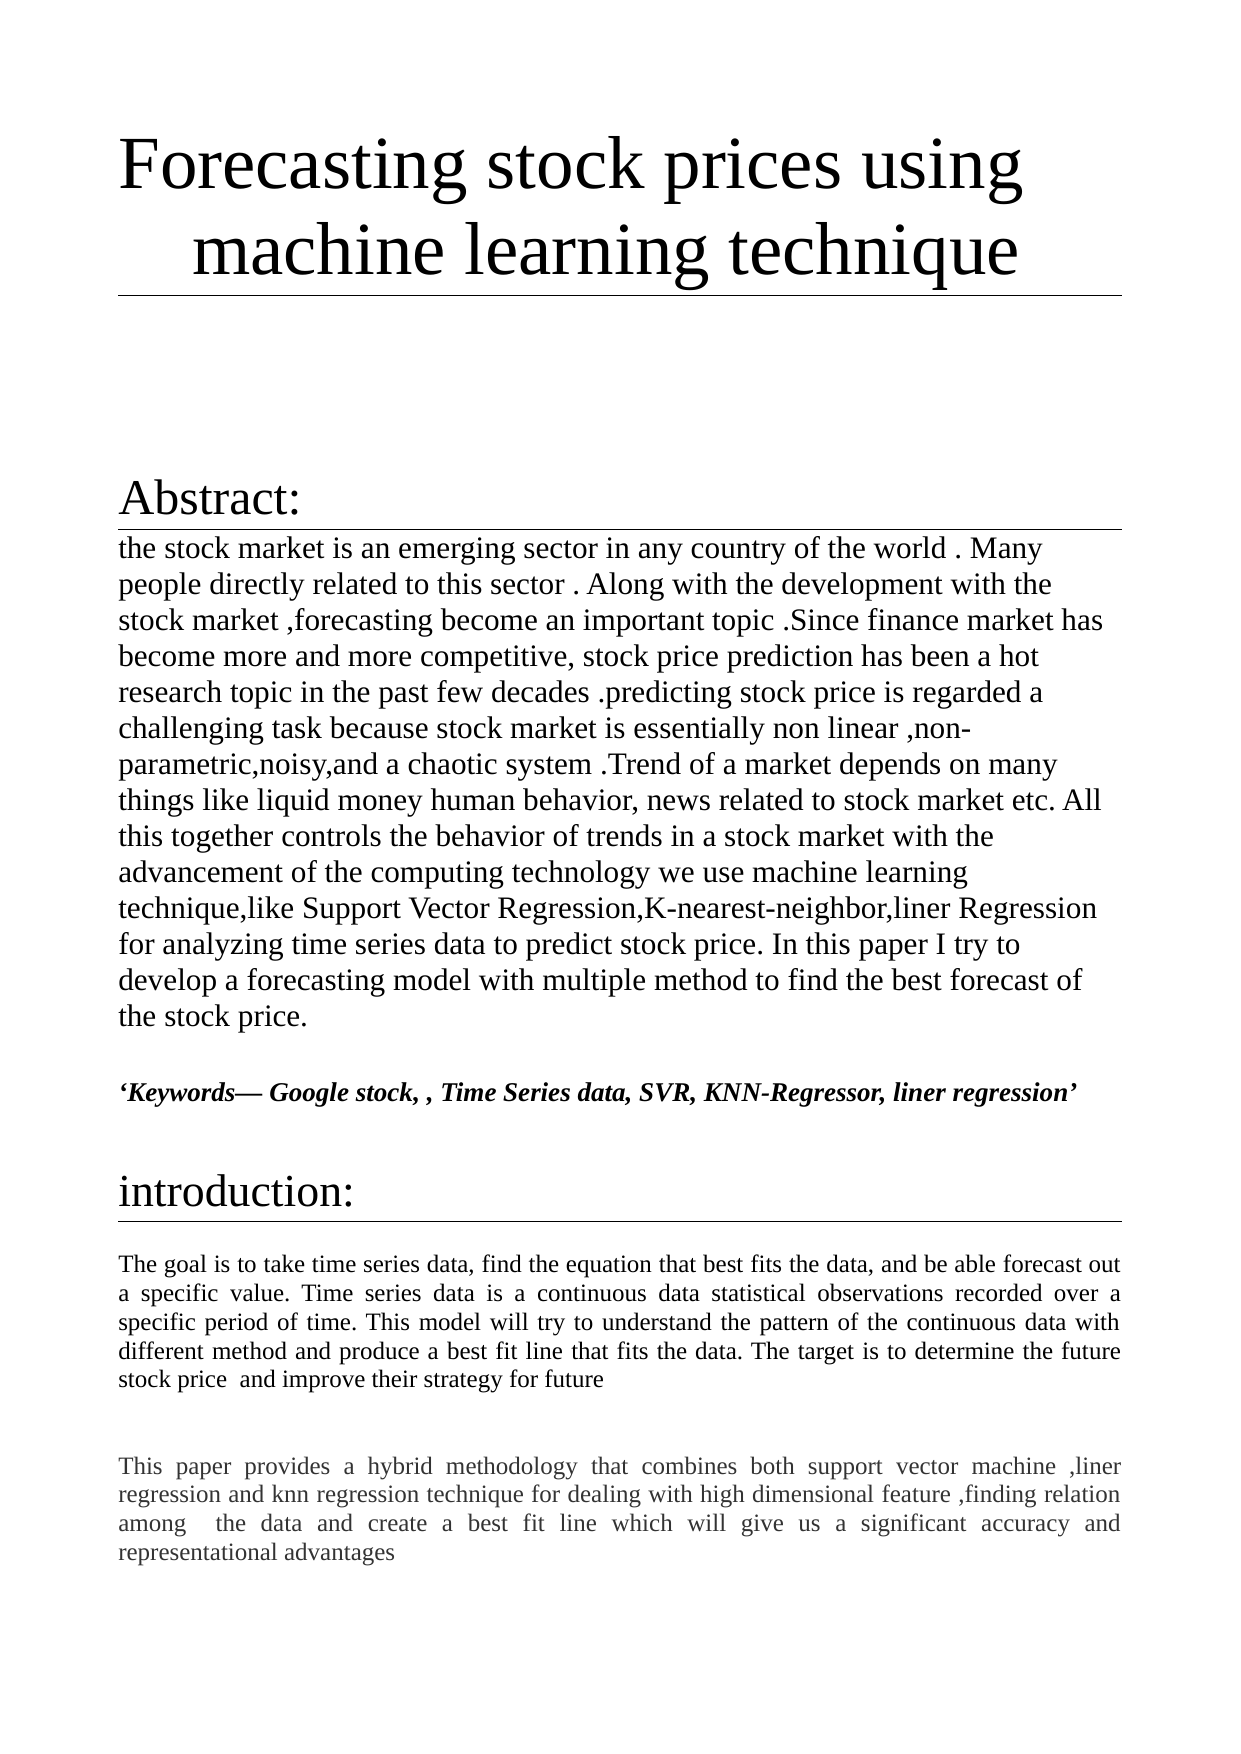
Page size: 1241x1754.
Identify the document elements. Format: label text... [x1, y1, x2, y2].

text introduction: [118, 1164, 1122, 1221]
text The goal is to take time series data, find the equation that best fits the data, and be able forecast out a specific value. Time series data is a continuous data statistical observations recorded over a specific period of time. This model will try to understand the pattern of the continuous data with different method and produce a best fit line that fits the data. The target is to determine the future stock price and improve their strategy for future [118, 1249, 1122, 1393]
text ‘Keywords— Google stock, , Time Series data, SVR, KNN-Regressor, liner regression’ [118, 1076, 1122, 1107]
text This paper provides a hybrid methodology that combines both support vector machine ,liner regression and knn regression technique for dealing with high dimensional feature ,finding relation among the data and create a best fit line which will give us a significant accuracy and representational advantages [118, 1451, 1122, 1566]
text the stock market is an emerging sector in any country of the world . Many people directly related to this sector . Along with the development with the stock market ,forecasting become an important topic .Since finance market has become more and more competitive, stock price prediction has been a hot research topic in the past few decades .predicting stock price is regarded a challenging task because stock market is essentially non linear ,non-parametric,noisy,and a chaotic system .Trend of a market depends on many things like liquid money human behavior, news related to stock market etc. All this together controls the behavior of trends in a stock market with the advancement of the computing technology we use machine learning technique,like Support Vector Regression,K-nearest-neighbor,liner Regression for analyzing time series data to predict stock price. In this paper I try to develop a forecasting model with multiple method to find the best forecast of the stock price. [118, 530, 1122, 1033]
text Abstract: [118, 468, 1122, 529]
text Forecasting stock prices using machine learning technique [118, 118, 1122, 295]
